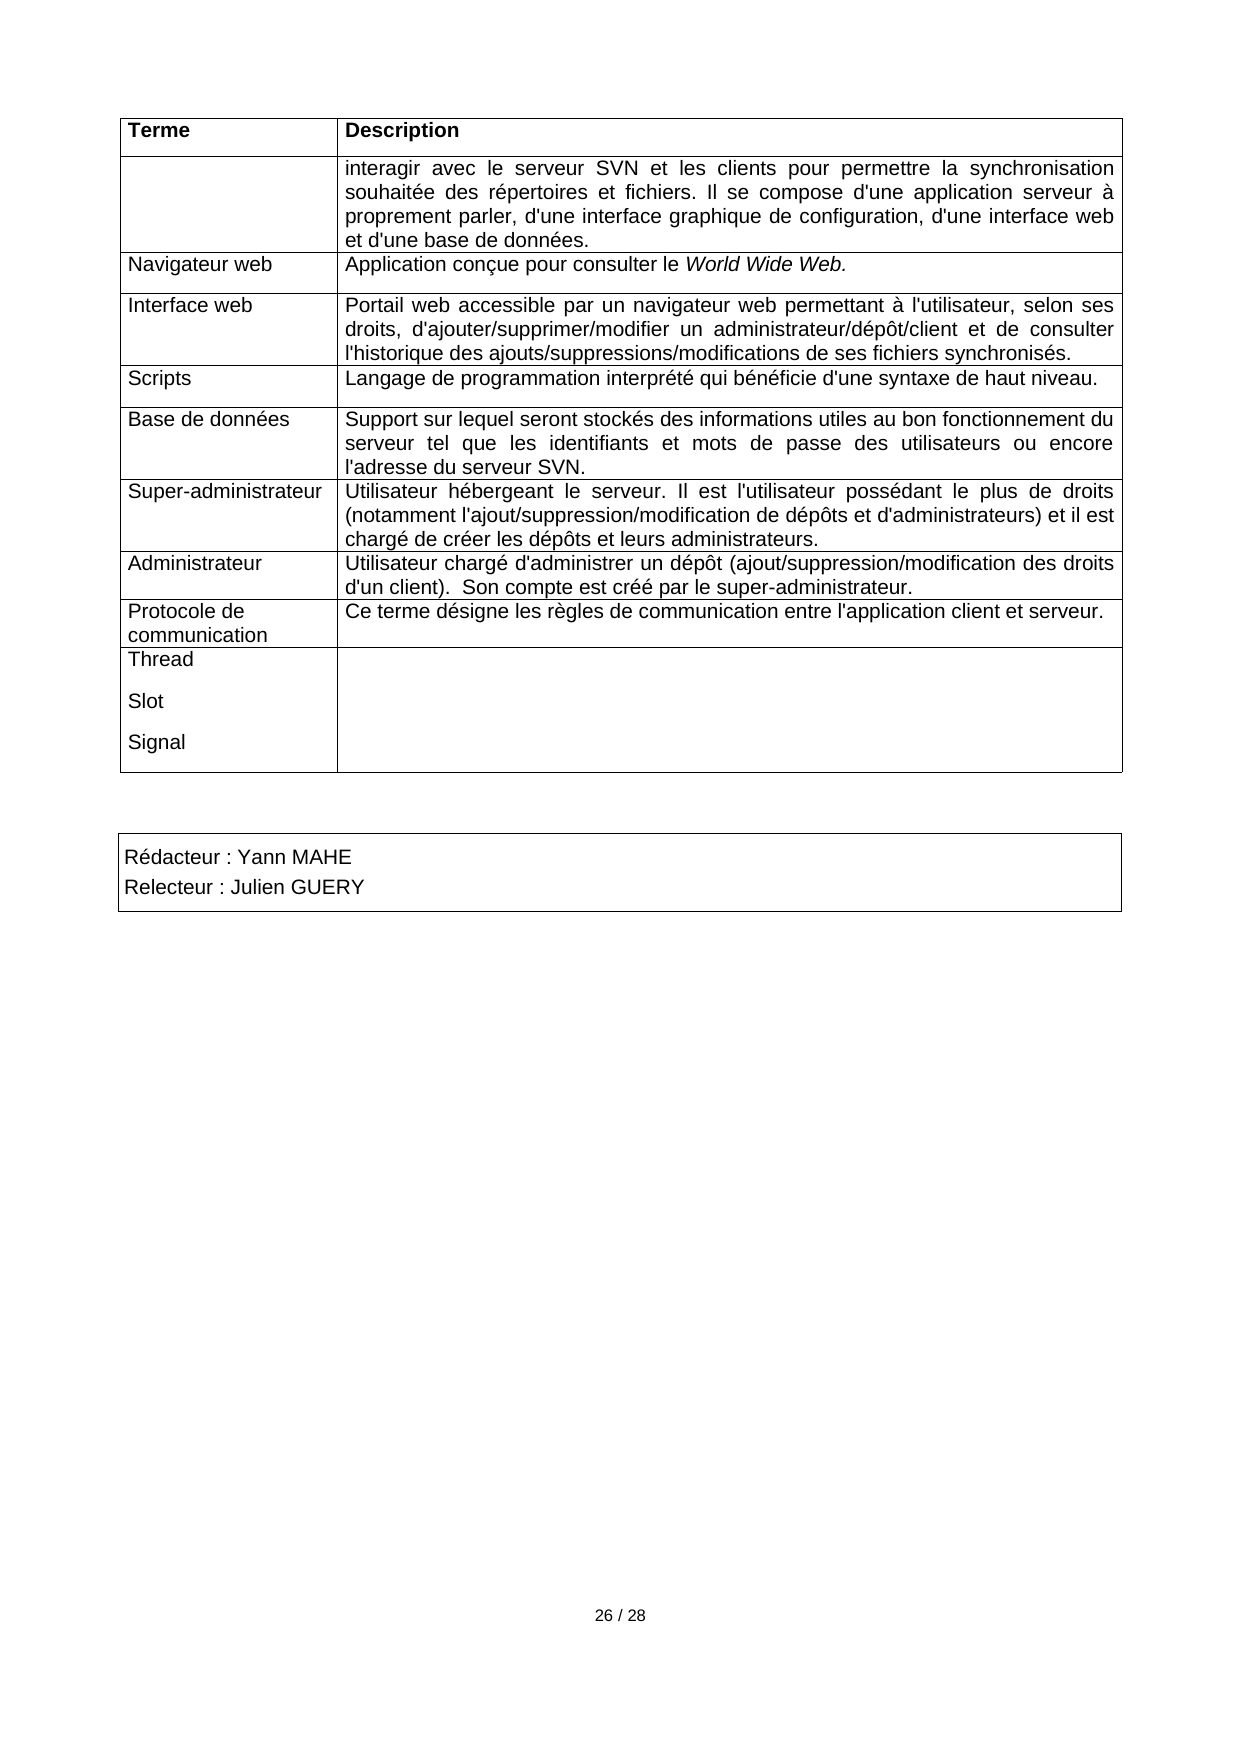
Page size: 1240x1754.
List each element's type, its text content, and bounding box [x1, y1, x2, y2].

table_cell Administrateur [121, 552, 337, 599]
table_cell Application conçue pour consulter le World Wide Web. [338, 253, 1122, 293]
table_cell Base de données [121, 408, 337, 479]
table_header Terme [121, 119, 337, 156]
table_cell Langage de programmation interprété qui bénéficie d'une syntaxe de haut niveau. [338, 366, 1122, 407]
table_cell Utilisateur chargé d'administrer un dépôt (ajout/suppression/modification des droits d'un client). Son compte est créé par le super-administrateur. [338, 552, 1122, 599]
table_cell Support sur lequel seront stockés des informations utiles au bon fonctionnement du serveur tel que les identifiants et mots de passe des utilisateurs ou encore l'adresse du serveur SVN. [338, 408, 1122, 479]
table_header Description [338, 119, 1122, 156]
table_cell [338, 648, 1122, 688]
table_cell Utilisateur hébergeant le serveur. Il est l'utilisateur possédant le plus de droits (notamment l'ajout/suppression/modification de dépôts et d'administrateurs) et il est chargé de créer les dépôts et leurs administrateurs. [338, 480, 1122, 551]
table_cell Signal [121, 730, 337, 772]
table_cell Super-administrateur [121, 480, 337, 551]
table_cell Ce terme désigne les règles de communication entre l'application client et serveur. [338, 600, 1122, 647]
table_cell Protocole de communication [121, 600, 337, 647]
table_cell [338, 689, 1122, 730]
table_cell Portail web accessible par un navigateur web permettant à l'utilisateur, selon ses droits, d'ajouter/supprimer/modifier un administrateur/dépôt/client et de consulter l'historique des ajouts/suppressions/modifications de ses fichiers synchronisés. [338, 294, 1122, 365]
table_header Rédacteur : Yann MAHE Relecteur : Julien GUERY [119, 834, 1121, 911]
table_cell [338, 730, 1122, 772]
table_cell Interface web [121, 294, 337, 365]
table_cell Scripts [121, 366, 337, 407]
table_cell Slot [121, 689, 337, 730]
table_cell Thread [121, 648, 337, 688]
table_cell Navigateur web [121, 253, 337, 293]
table_cell interagir avec le serveur SVN et les clients pour permettre la synchronisation souhaitée des répertoires et fichiers. Il se compose d'une application serveur à proprement parler, d'une interface graphique de configuration, d'une interface web et d'une base de données. [338, 157, 1122, 252]
table_cell [121, 157, 337, 252]
